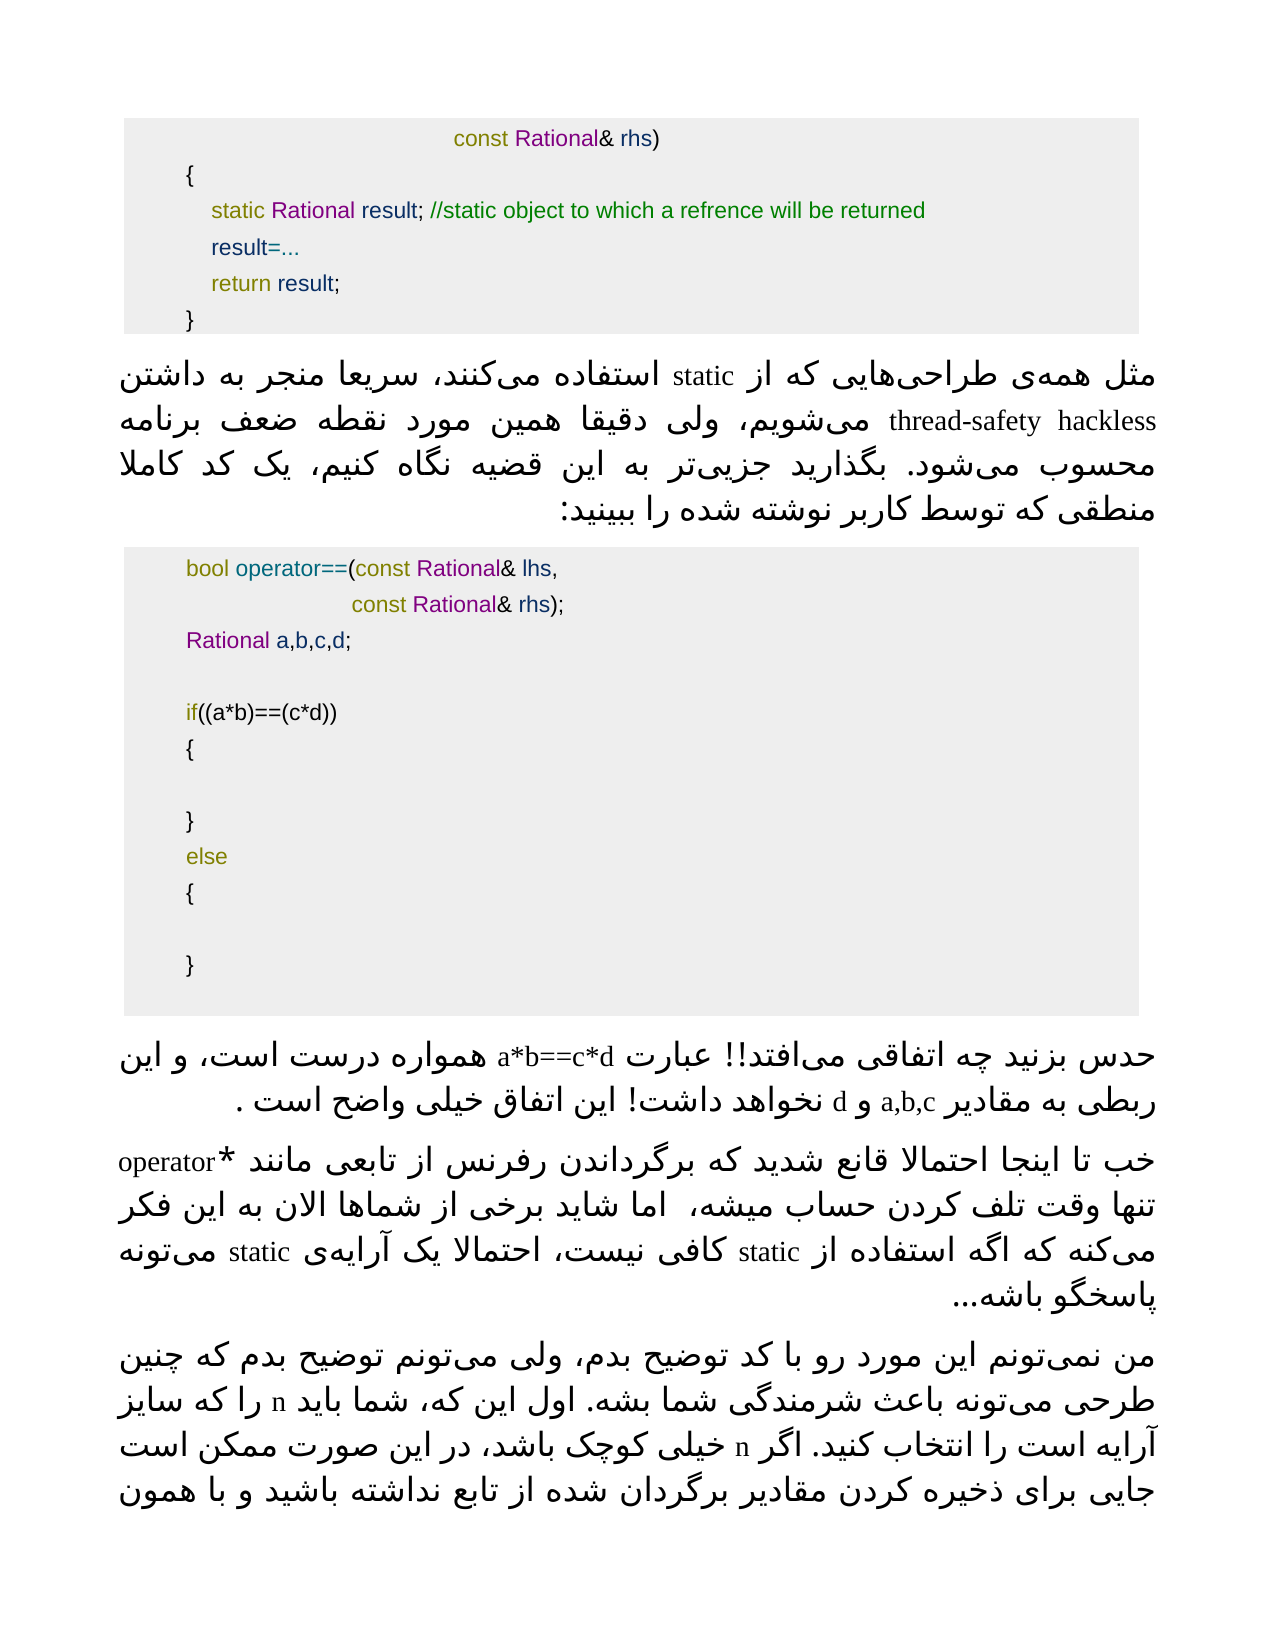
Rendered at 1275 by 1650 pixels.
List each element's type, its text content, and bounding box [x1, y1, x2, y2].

text const Rational& rhs); [124, 583, 1139, 619]
text خب تا اینجا احتمالا قانع شدید که برگرداندن رفرنس از تابعی مانند *operator تنها وقت تلف کردن حساب میشه، اما شاید برخی از شماها الان به این فکر می‌کنه که اگه استفاده از static کافی نیست، احتمالا یک آرایه‌ی static می‌تونه پاسخگو باشه… [118, 1136, 1157, 1316]
text من نمی‌تونم این مورد رو با کد توضیح بدم، ولی می‌تونم توضیح بدم که چنین طرحی می‌تونه باعث شرمندگی شما بشه. اول این که، شما باید n را که سایز آرایه است را انتخاب کنید. اگر n خیلی کوچک باشد، در این صورت ممکن است جایی برای ذخیره کردن مقادیر برگردان شده از تابع نداشته باشید و با همون مشکلی مواجه بشید که وقتی ما یک تک static داشتیم. اما اگر n خیلی بزرگ انتخاب بشه، شما دارید پرفرمنس برنامه‌تان را کاهش میدهید، چرا که هر شیء در داخل آرایه بایستی وقتی که اولین بار که تابع صدا زده میشه، ساخته بشه. در این صورت این به شما هزینه‌ی n سازنده و n مخرب رو تحمیل می‌کنه. و در نهایت به این فکر بکنید که چطور میخواید هر شیء رو در داخل آرایه فرار بدهید و چه هزینه‌ای را بر شما وارد خواهد کرد. مستقیم‌ترین راه برای جابه‌جایی یک متغیر بین اشیاء استفاده از انتساب است، ولی انتساب چه هزینه‌ای را خواهد داشت؟ برای بیشتر تایپ‌ها، همانند صدا زدن یک مخرب هست(برای کپی کردن new value) . ولی هدف شما این بود که هزینه‌ی ساختن و مخرب رو از بین ببرید! بیایید با خودمان صادق باشیم! این روش قرار نیست کار کند. [118, 1331, 1157, 1511]
text } [124, 800, 1139, 836]
text Rational a,b,c,d; [124, 619, 1139, 656]
text const Rational& rhs) [124, 118, 1139, 154]
text حدس بزنید چه اتفاقی می‌افتد!! عبارت a*b==c*d همواره درست است، و این ربطی به مقادیر a,b,c و d نخواهد داشت! این اتفاق خیلی واضح است . [118, 1031, 1157, 1121]
text result=... [124, 226, 1139, 262]
text else [124, 836, 1139, 872]
text } [124, 944, 1139, 980]
text { [124, 872, 1139, 908]
text { [124, 154, 1139, 190]
text { [124, 728, 1139, 764]
text bool operator==(const Rational& lhs, [124, 547, 1139, 583]
text } [124, 298, 1139, 334]
text if((a*b)==(c*d)) [124, 692, 1139, 728]
text مثل همه‌ی طراحی‌هایی که از static استفاده می‌کنند، سریعا منجر به داشتن thread-safety hackless می‌شویم، ولی دقیقا همین مورد نقطه ضعف برنامه محسوب می‌شود. بگذارید جزیی‌تر به این قضیه نگاه کنیم، یک کد کاملا منطقی که توسط کاربر نوشته شده را ببینید: [118, 349, 1157, 529]
text return result; [124, 262, 1139, 298]
text static Rational result; //static object to which a refrence will be returned [124, 190, 1139, 226]
